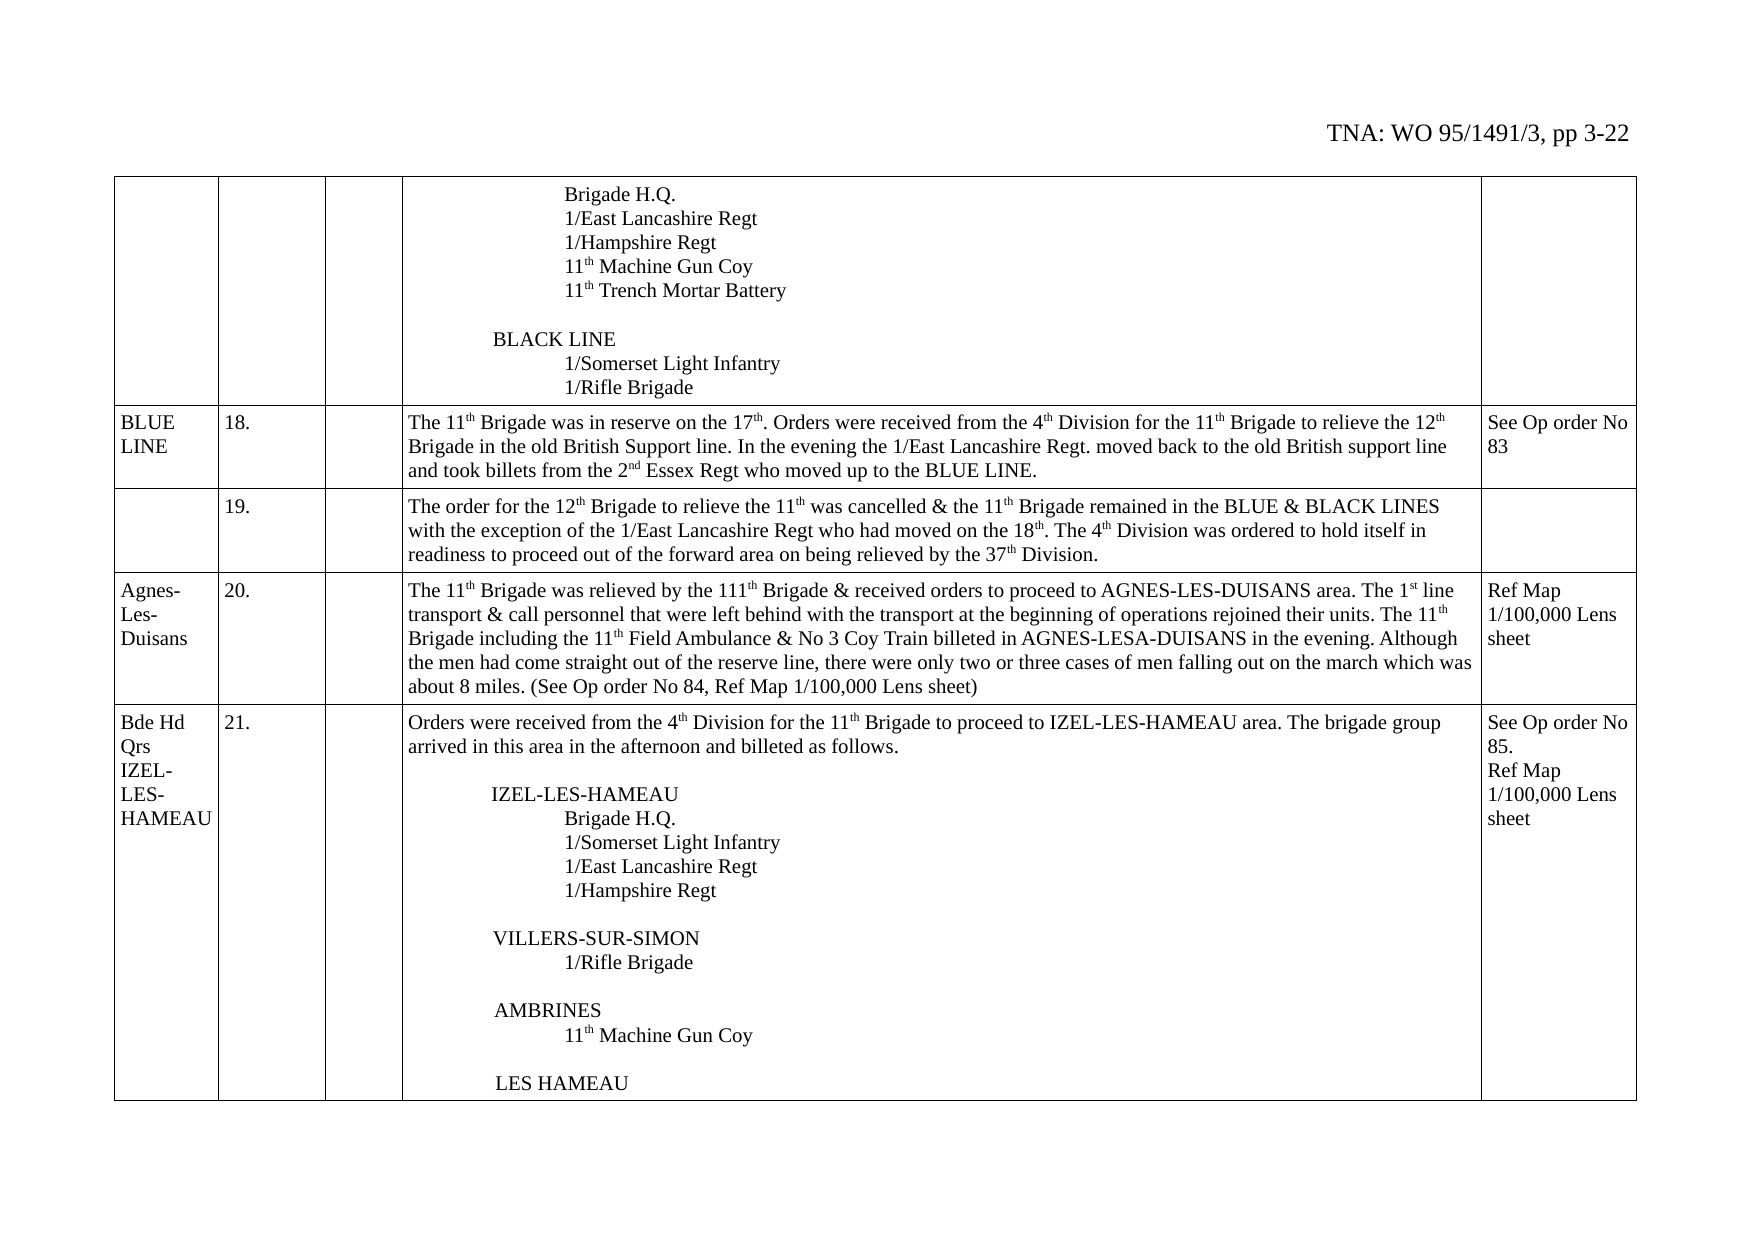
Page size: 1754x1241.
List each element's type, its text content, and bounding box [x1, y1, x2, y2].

table_cell [326, 573, 402, 704]
table_cell Bde Hd Qrs IZEL-LES-HAMEAU [115, 705, 218, 1100]
table_cell 21. [219, 705, 325, 1100]
table_cell Orders were received from the 4th Division for the 11th Brigade to proceed to IZEL-LES-HAMEAU area. The brigade group arrived in this area in the afternoon and billeted as follows. IZEL-LES-HAMEAU Brigade H.Q. 1/Somerset Light Infantry 1/East Lancashire Regt 1/Hampshire Regt VILLERS-SUR-SIMON 1/Rifle Brigade AMBRINES 11th Machine Gun Coy LES HAMEAU [403, 705, 1481, 1100]
table_cell [115, 489, 218, 572]
table_cell See Op order No 85. Ref Map 1/100,000 Lens sheet [1482, 705, 1636, 1100]
table_cell See Op order No 83 [1482, 406, 1636, 488]
table_cell The 11th Brigade was relieved by the 111th Brigade & received orders to proceed to AGNES-LES-DUISANS area. The 1st line transport & call personnel that were left behind with the transport at the beginning of operations rejoined their units. The 11th Brigade including the 11th Field Ambulance & No 3 Coy Train billeted in AGNES-LESA-DUISANS in the evening. Although the men had come straight out of the reserve line, there were only two or three cases of men falling out on the march which was about 8 miles. (See Op order No 84, Ref Map 1/100,000 Lens sheet) [403, 573, 1481, 704]
table_cell Brigade H.Q. 1/East Lancashire Regt 1/Hampshire Regt 11th Machine Gun Coy 11th Trench Mortar Battery BLACK LINE 1/Somerset Light Infantry 1/Rifle Brigade [403, 177, 1481, 404]
table_cell 18. [219, 406, 325, 488]
table_cell Agnes-Les-Duisans [115, 573, 218, 704]
table_cell The 11th Brigade was in reserve on the 17th. Orders were received from the 4th Division for the 11th Brigade to relieve the 12th Brigade in the old British Support line. In the evening the 1/East Lancashire Regt. moved back to the old British support line and took billets from the 2nd Essex Regt who moved up to the BLUE LINE. [403, 406, 1481, 488]
table_cell [326, 489, 402, 572]
table_cell 19. [219, 489, 325, 572]
table_cell [326, 705, 402, 1100]
table_cell 20. [219, 573, 325, 704]
table_cell [219, 177, 325, 404]
table_cell BLUE LINE [115, 406, 218, 488]
table_cell [115, 177, 218, 404]
table_cell [326, 406, 402, 488]
table_cell The order for the 12th Brigade to relieve the 11th was cancelled & the 11th Brigade remained in the BLUE & BLACK LINES with the exception of the 1/East Lancashire Regt who had moved on the 18th. The 4th Division was ordered to hold itself in readiness to proceed out of the forward area on being relieved by the 37th Division. [403, 489, 1481, 572]
table_cell [1482, 489, 1636, 572]
table_cell Ref Map 1/100,000 Lens sheet [1482, 573, 1636, 704]
table_cell [326, 177, 402, 404]
table_cell [1482, 177, 1636, 404]
